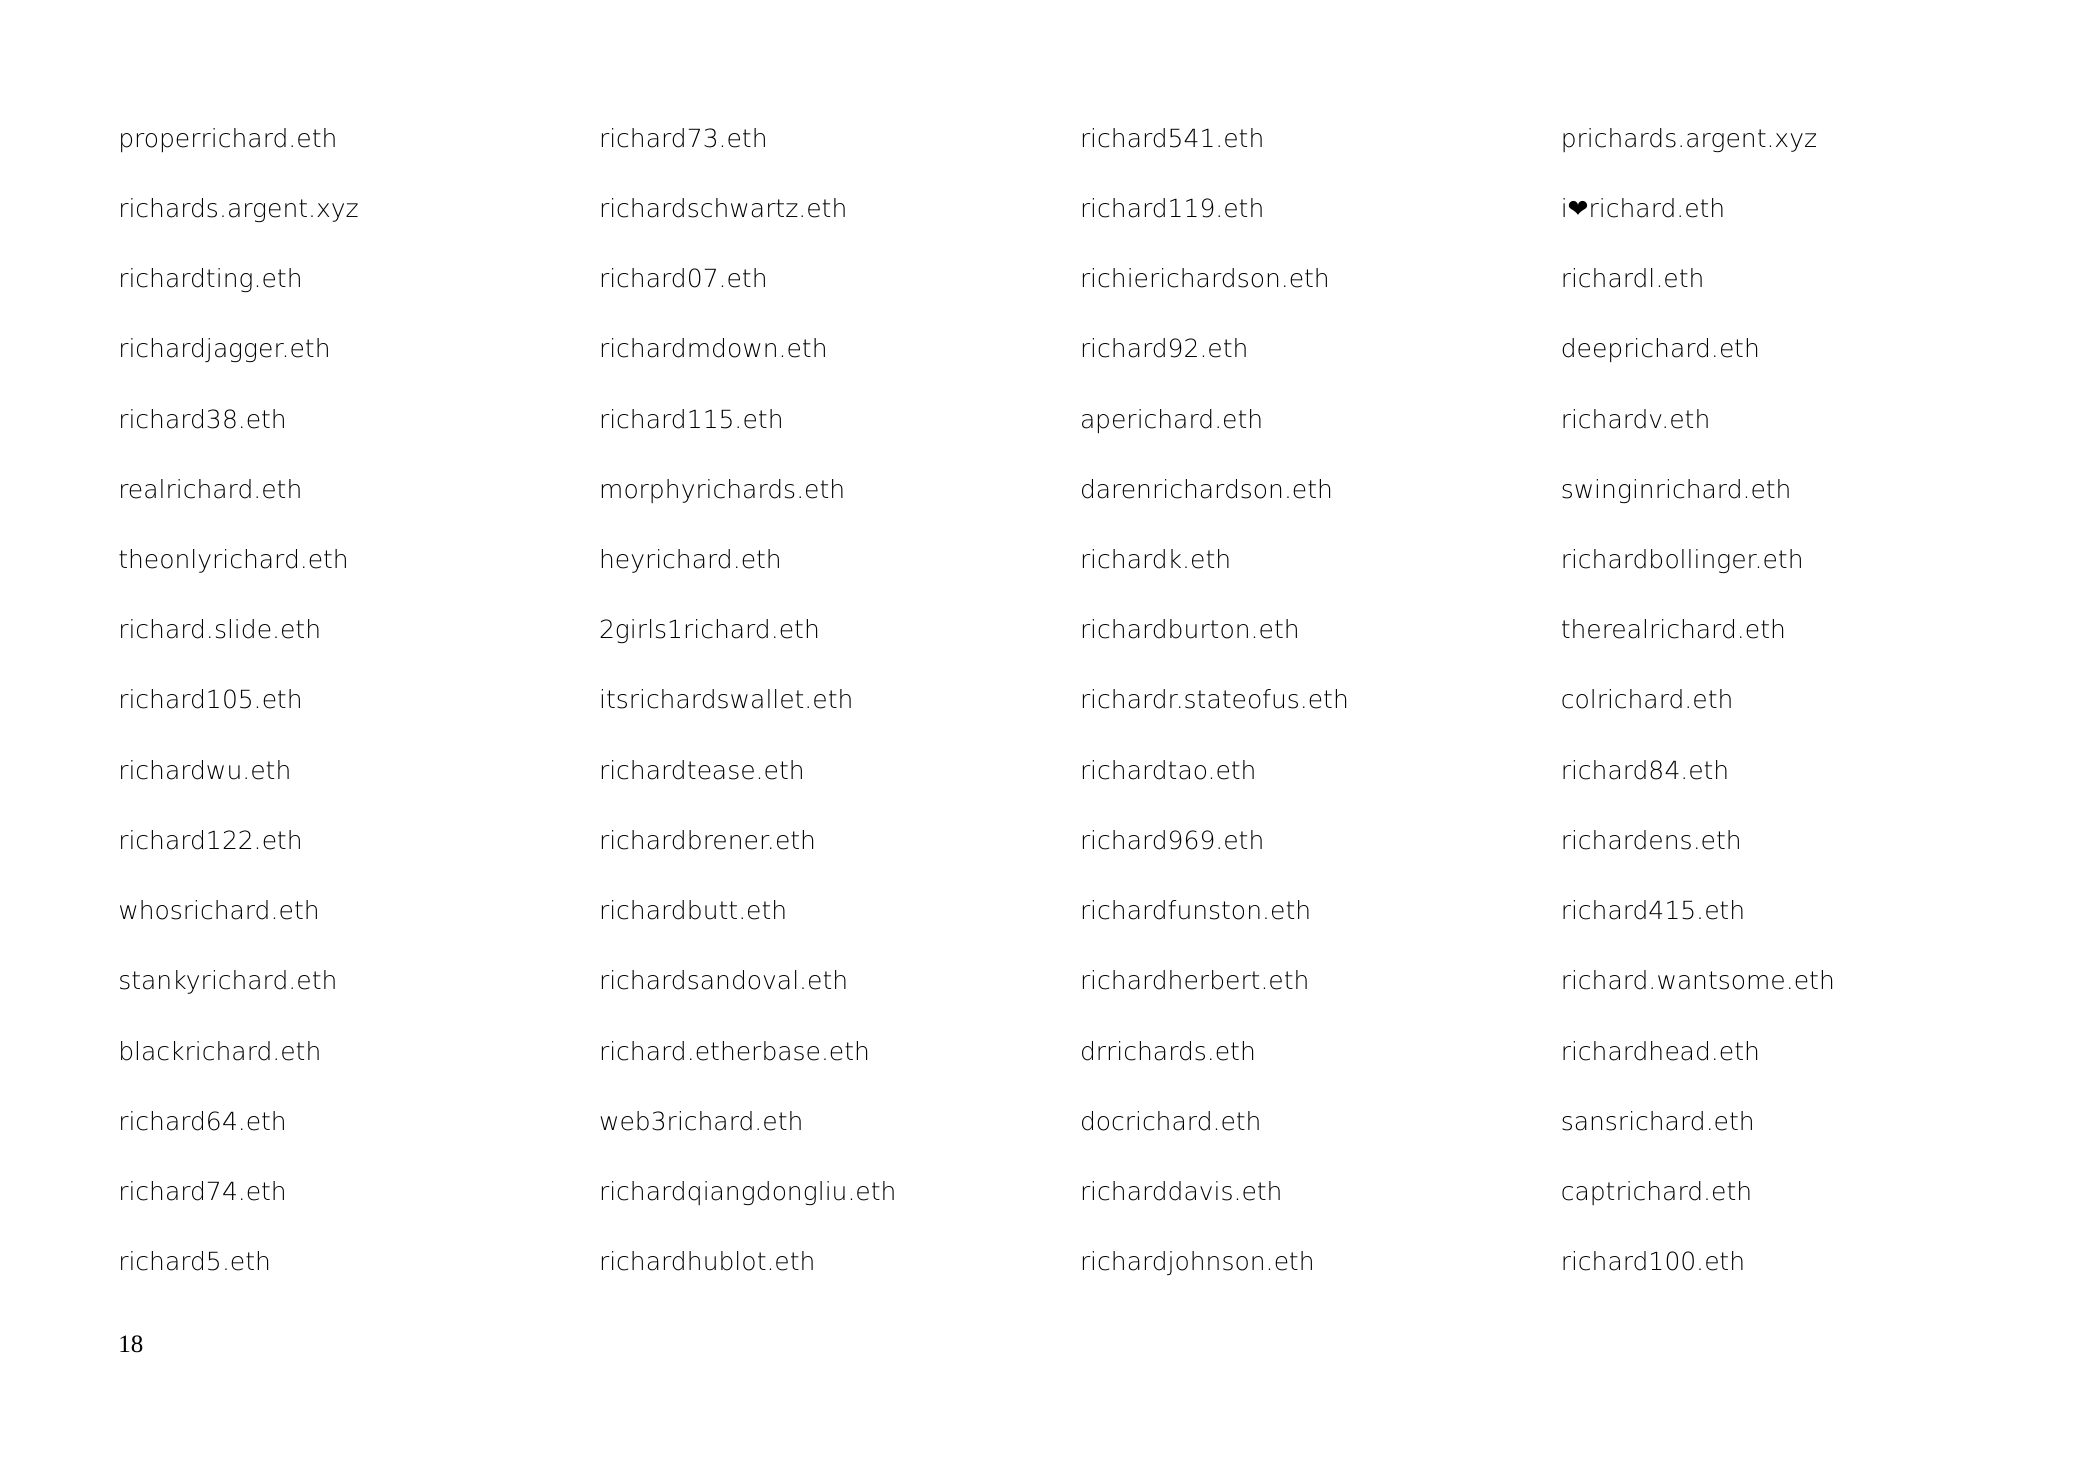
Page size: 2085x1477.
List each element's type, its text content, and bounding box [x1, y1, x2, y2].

text richard122.eth [118, 826, 524, 855]
text richardherbert.eth [1080, 967, 1486, 996]
text web3richard.eth [599, 1107, 1005, 1136]
text whosrichard.eth [118, 896, 524, 926]
text richard92.eth [1080, 335, 1486, 364]
text richardsandoval.eth [599, 967, 1005, 996]
text richardtease.eth [599, 756, 1005, 785]
text therealrichard.eth [1561, 616, 1967, 645]
text richardjagger.eth [118, 335, 524, 364]
text richardhublot.eth [599, 1247, 1005, 1277]
text richardtao.eth [1080, 756, 1486, 785]
text richard74.eth [118, 1177, 524, 1206]
text docrichard.eth [1080, 1107, 1486, 1136]
text sansrichard.eth [1561, 1107, 1967, 1136]
text richardmdown.eth [599, 335, 1005, 364]
text richard119.eth [1080, 194, 1486, 223]
text richarddavis.eth [1080, 1177, 1486, 1206]
text richardbrener.eth [599, 826, 1005, 855]
text richard84.eth [1561, 756, 1967, 785]
text richardting.eth [118, 264, 524, 294]
text richard415.eth [1561, 896, 1967, 926]
text deeprichard.eth [1561, 335, 1967, 364]
text darenrichardson.eth [1080, 475, 1486, 504]
text richard.slide.eth [118, 616, 524, 645]
text aperichard.eth [1080, 405, 1486, 434]
text richard64.eth [118, 1107, 524, 1136]
text stankyrichard.eth [118, 967, 524, 996]
text blackrichard.eth [118, 1037, 524, 1066]
text richardburton.eth [1080, 616, 1486, 645]
text richard.etherbase.eth [599, 1037, 1005, 1066]
text morphyrichards.eth [599, 475, 1005, 504]
text realrichard.eth [118, 475, 524, 504]
text richard115.eth [599, 405, 1005, 434]
text richard.wantsome.eth [1561, 967, 1967, 996]
text richardbutt.eth [599, 896, 1005, 926]
text richard100.eth [1561, 1247, 1967, 1277]
text swinginrichard.eth [1561, 475, 1967, 504]
text richard105.eth [118, 686, 524, 715]
text properrichard.eth [118, 124, 524, 153]
text richards.argent.xyz [118, 194, 524, 223]
text richardbollinger.eth [1561, 545, 1967, 574]
text richard73.eth [599, 124, 1005, 153]
text richardens.eth [1561, 826, 1967, 855]
text richard07.eth [599, 264, 1005, 294]
text richierichardson.eth [1080, 264, 1486, 294]
text richard38.eth [118, 405, 524, 434]
text i❤richard.eth [1561, 194, 1967, 223]
text richardk.eth [1080, 545, 1486, 574]
text heyrichard.eth [599, 545, 1005, 574]
text richard969.eth [1080, 826, 1486, 855]
text richardjohnson.eth [1080, 1247, 1486, 1277]
text richardhead.eth [1561, 1037, 1967, 1066]
text itsrichardswallet.eth [599, 686, 1005, 715]
text richard541.eth [1080, 124, 1486, 153]
text captrichard.eth [1561, 1177, 1967, 1206]
text richardqiangdongliu.eth [599, 1177, 1005, 1206]
text drrichards.eth [1080, 1037, 1486, 1066]
text richardr.stateofus.eth [1080, 686, 1486, 715]
text 2girls1richard.eth [599, 616, 1005, 645]
text richardfunston.eth [1080, 896, 1486, 926]
text colrichard.eth [1561, 686, 1967, 715]
text richardschwartz.eth [599, 194, 1005, 223]
text richardl.eth [1561, 264, 1967, 294]
text theonlyrichard.eth [118, 545, 524, 574]
text prichards.argent.xyz [1561, 124, 1967, 153]
text richardv.eth [1561, 405, 1967, 434]
text richard5.eth [118, 1247, 524, 1277]
text richardwu.eth [118, 756, 524, 785]
